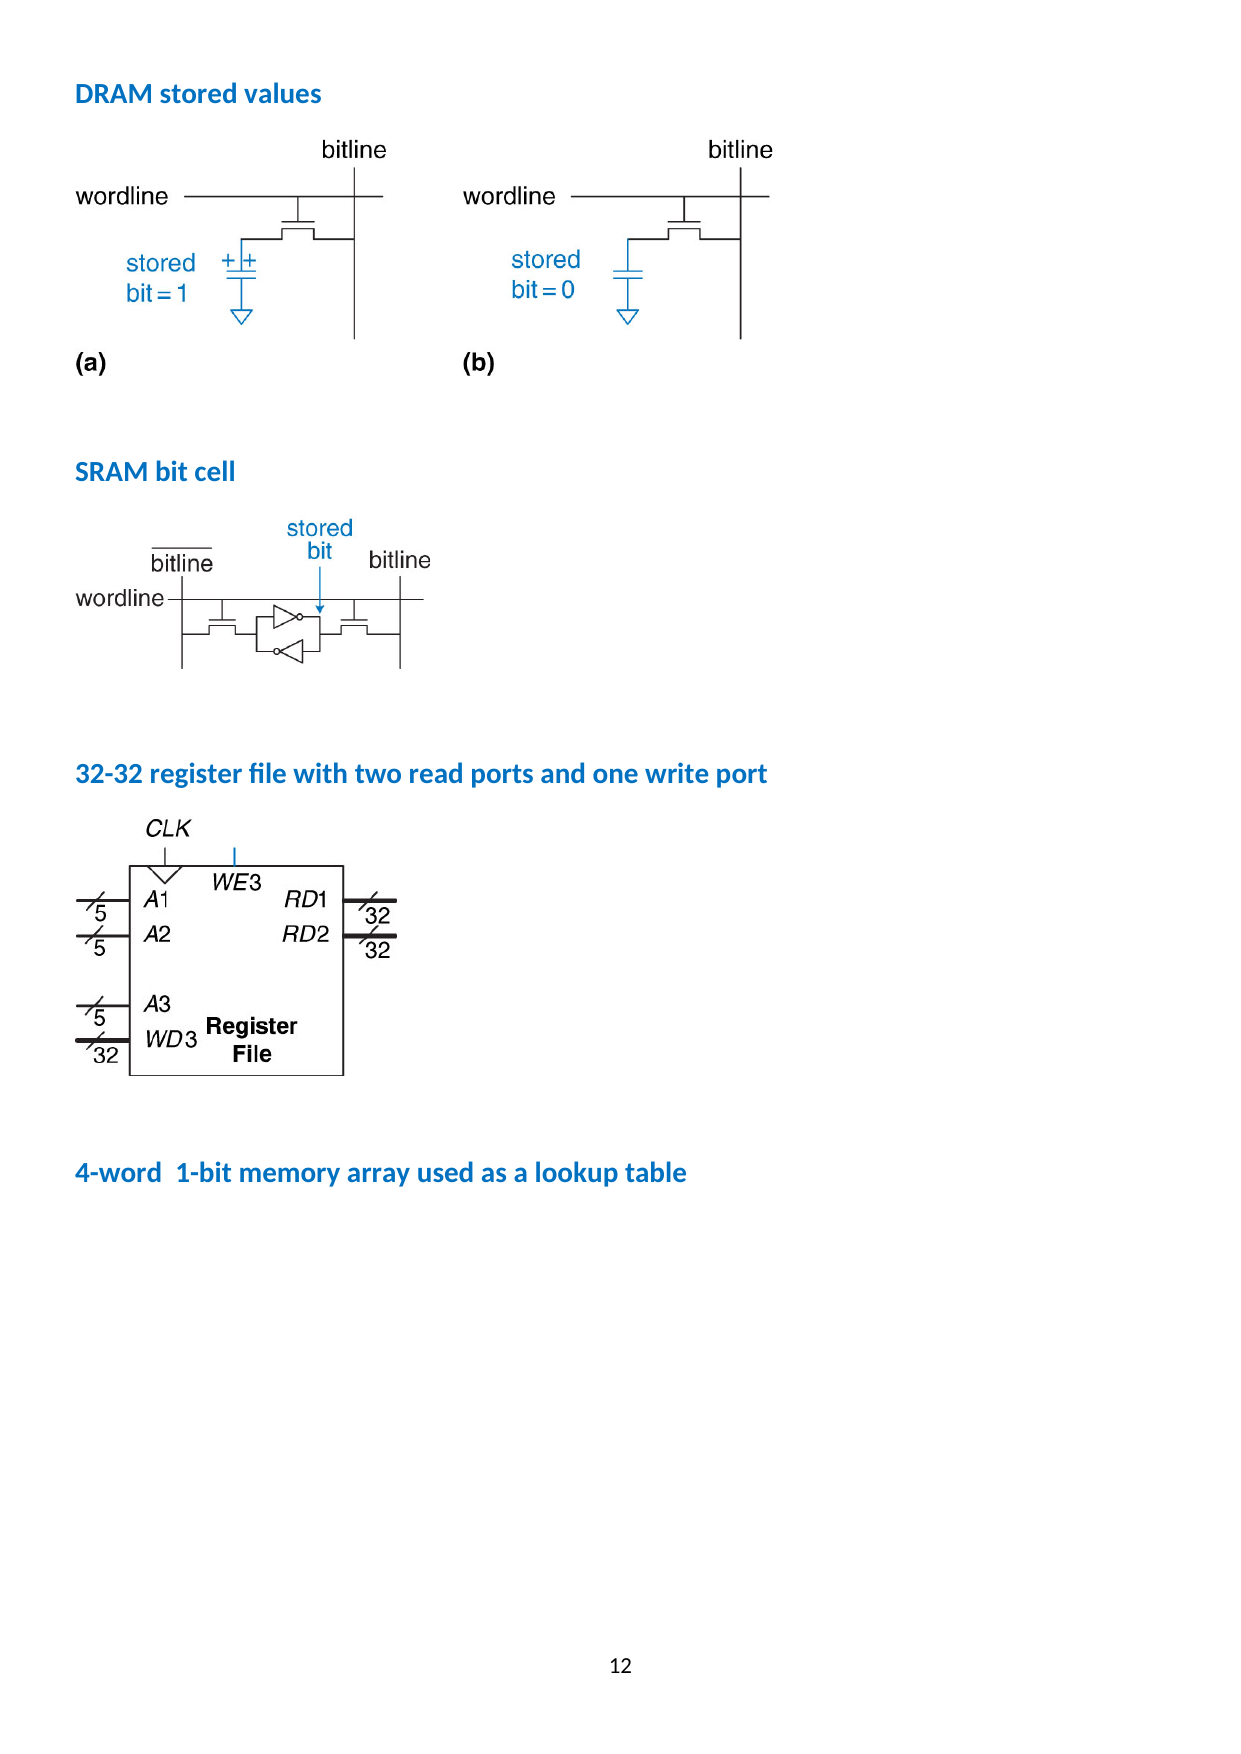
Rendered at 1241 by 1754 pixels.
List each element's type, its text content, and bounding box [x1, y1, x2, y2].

text DRAM stored values [75, 75, 1165, 111]
picture [75, 136, 773, 376]
text SRAM bit cell [75, 453, 1165, 489]
picture [75, 515, 431, 669]
text 4-word 1-bit memory array used as a lookup table [75, 1154, 1165, 1189]
picture [75, 816, 397, 1076]
text 32-32 register file with two read ports and one write port [75, 755, 1165, 791]
